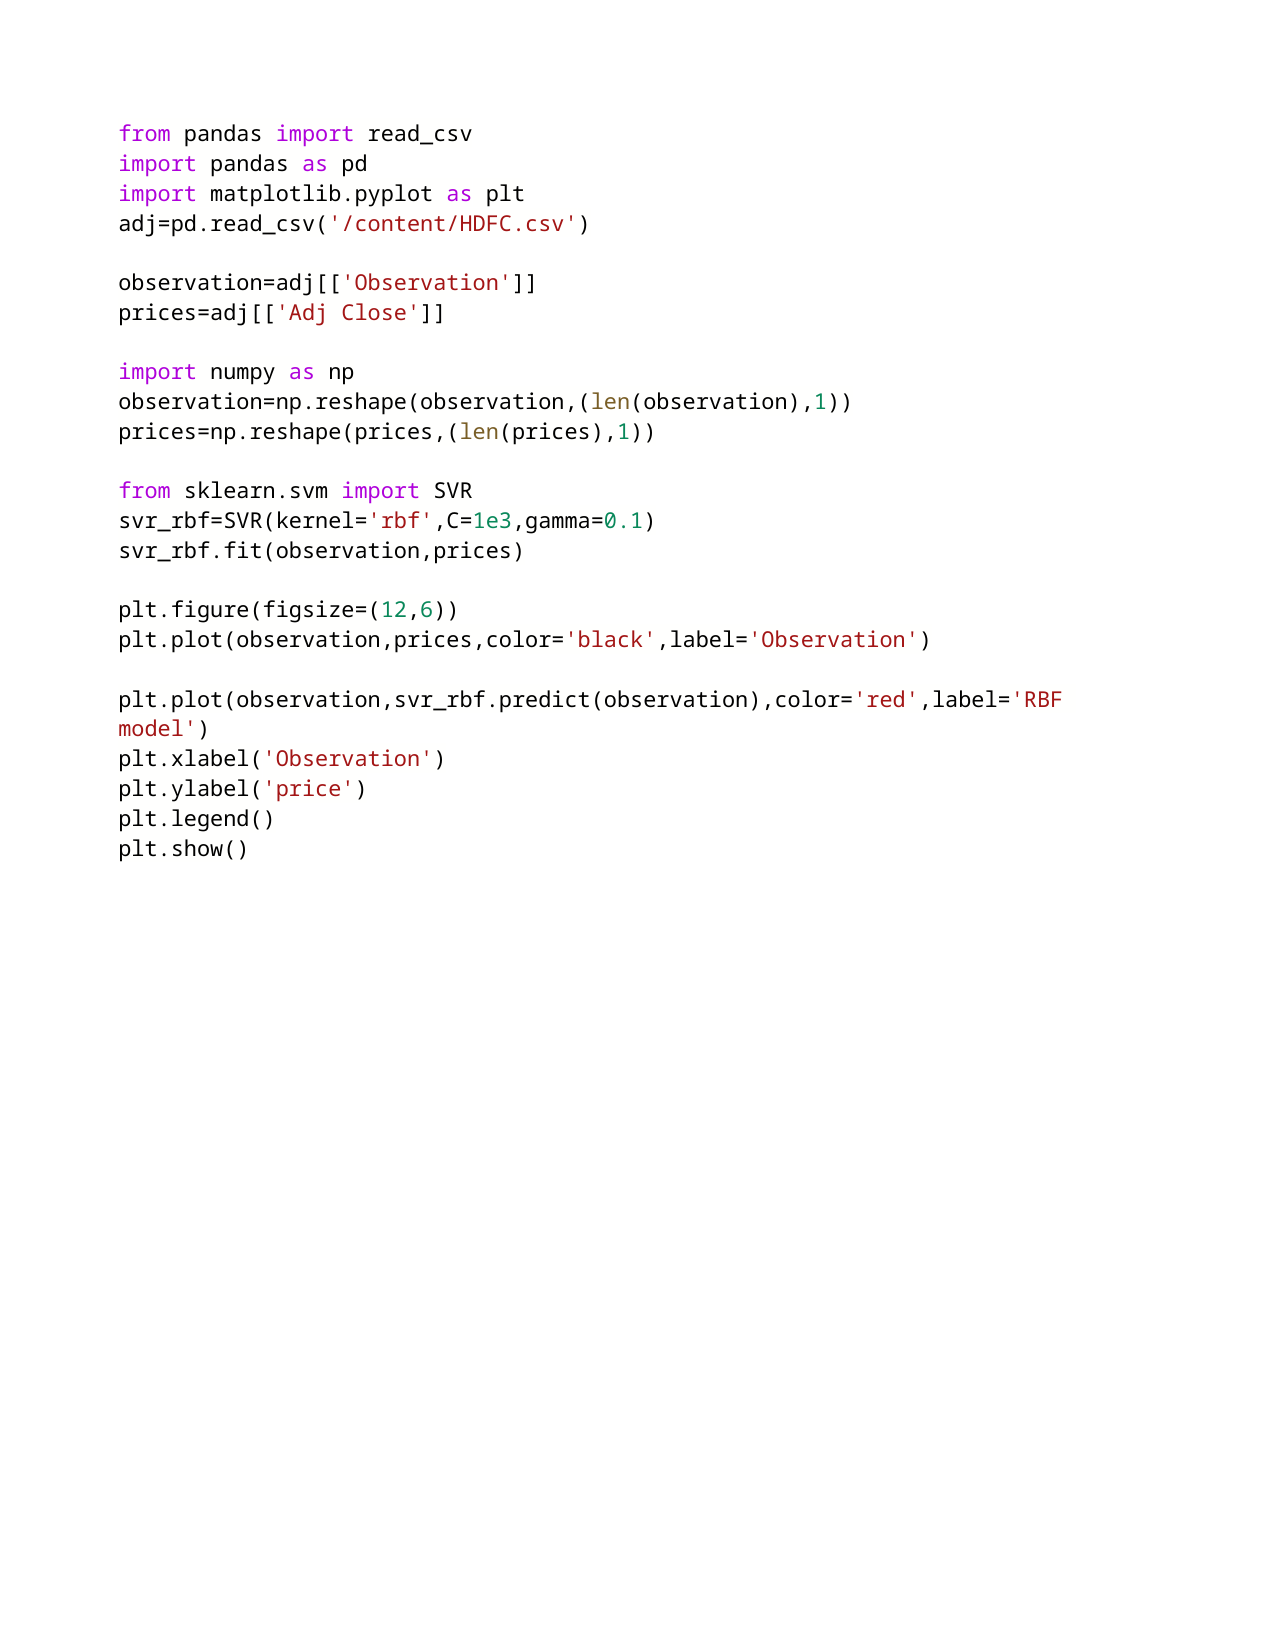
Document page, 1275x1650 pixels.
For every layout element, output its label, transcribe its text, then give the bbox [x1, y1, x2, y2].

text plt.plot(observation,prices,color='black',label='Observation') [118, 624, 1157, 654]
text plt.figure(figsize=(12,6)) [118, 594, 1157, 624]
text plt.xlabel('Observation') [118, 743, 1157, 773]
text plt.plot(observation,svr_rbf.predict(observation),color='red',label='RBF model') [118, 684, 1157, 743]
text import matplotlib.pyplot as plt [118, 178, 1157, 207]
text import numpy as np [118, 356, 1157, 386]
text prices=np.reshape(prices,(len(prices),1)) [118, 416, 1157, 446]
text svr_rbf=SVR(kernel='rbf',C=1e3,gamma=0.1) [118, 505, 1157, 535]
text plt.show() [118, 833, 1157, 862]
text adj=pd.read_csv('/content/HDFC.csv') [118, 207, 1157, 237]
text prices=adj[['Adj Close']] [118, 297, 1157, 327]
text observation=np.reshape(observation,(len(observation),1)) [118, 386, 1157, 416]
text plt.legend() [118, 803, 1157, 833]
text import pandas as pd [118, 148, 1157, 178]
text plt.ylabel('price') [118, 773, 1157, 803]
text from pandas import read_csv [118, 118, 1157, 148]
text svr_rbf.fit(observation,prices) [118, 535, 1157, 565]
text from sklearn.svm import SVR [118, 475, 1157, 505]
text observation=adj[['Observation']] [118, 267, 1157, 297]
